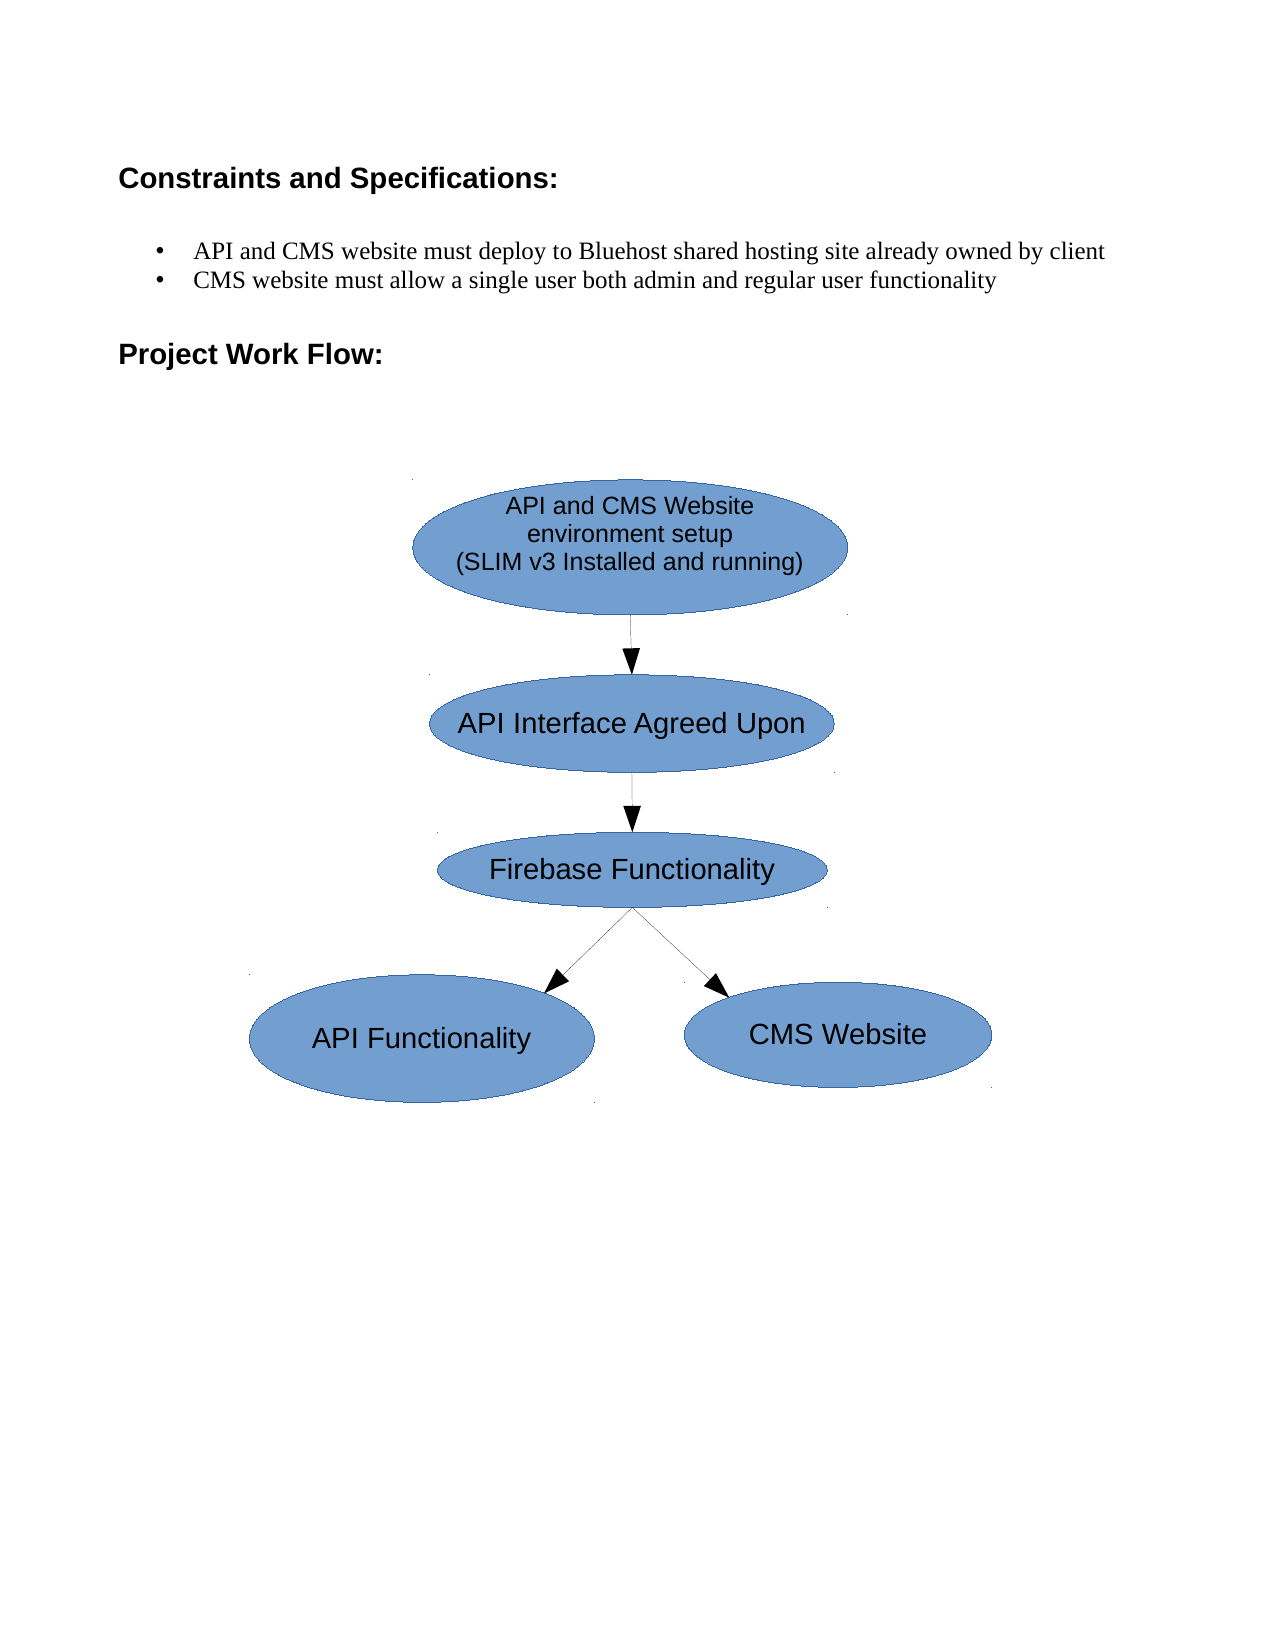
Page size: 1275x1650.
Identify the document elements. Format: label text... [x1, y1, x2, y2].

subtitle Constraints and Specifications: [118, 161, 1157, 195]
subtitle Project Work Flow: [118, 337, 1157, 371]
list CMS website must allow a single user both admin and regular user functionality [156, 265, 1157, 294]
list API and CMS website must deploy to Bluehost shared hosting site already owned by client [156, 236, 1157, 265]
